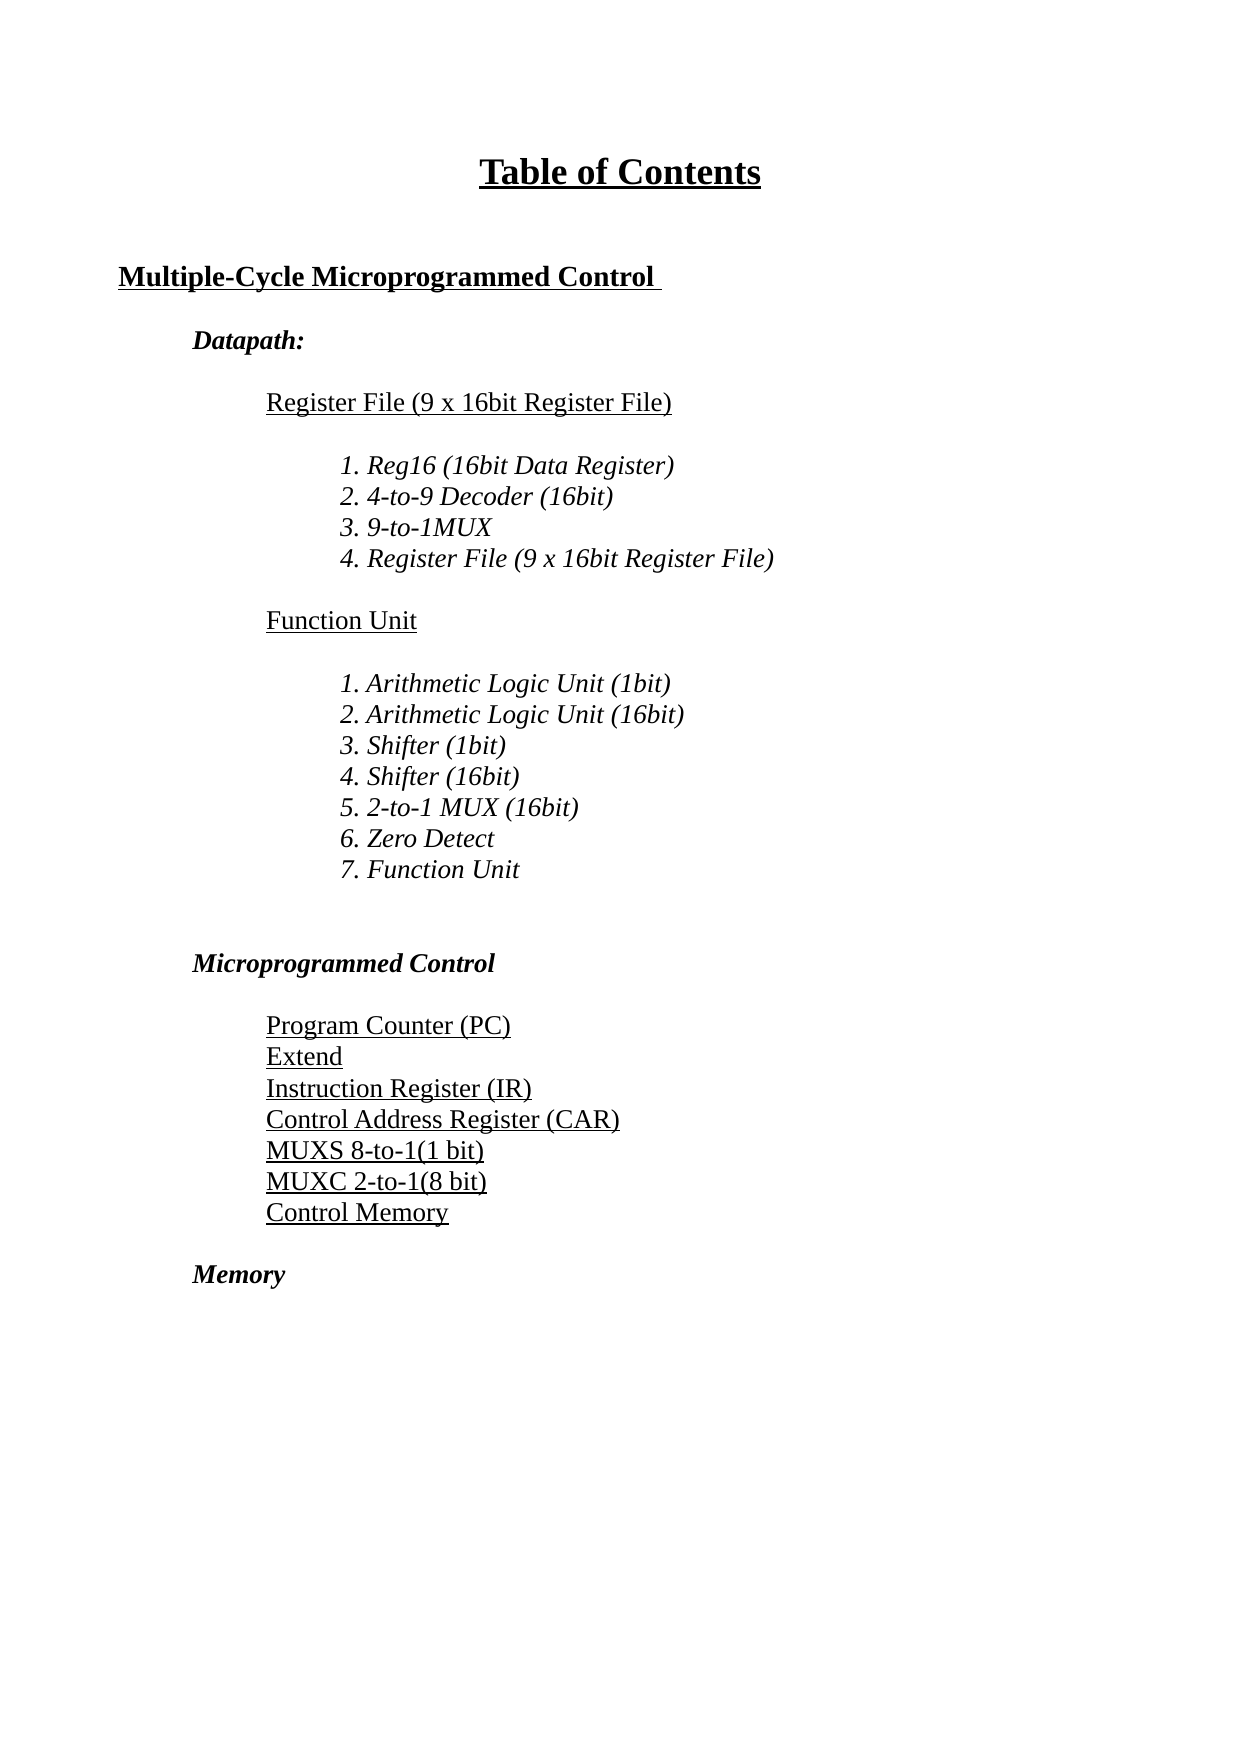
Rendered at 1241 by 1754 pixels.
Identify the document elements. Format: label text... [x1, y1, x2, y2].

text Multiple‐Cycle Microprogrammed Control [118, 259, 1122, 293]
text Memory [118, 1258, 1122, 1290]
text Function Unit [118, 604, 1122, 636]
text 2. Arithmetic Logic Unit (16bit) [118, 698, 1122, 729]
text 5. 2-to-1 MUX (16bit) [118, 791, 1122, 822]
text Control Memory [118, 1196, 1122, 1227]
text MUXC 2-to-1(8 bit) [118, 1165, 1122, 1196]
text 1. Arithmetic Logic Unit (1bit) [118, 667, 1122, 698]
text Datapath: [118, 324, 1122, 355]
text 6. Zero Detect [118, 822, 1122, 854]
text Microprogrammed Control [118, 947, 1122, 978]
text 2. 4-to-9 Decoder (16bit) [118, 480, 1122, 511]
text 4. Register File (9 x 16bit Register File) [118, 542, 1122, 573]
text Instruction Register (IR) [118, 1072, 1122, 1103]
text MUXS 8-to-1(1 bit) [118, 1134, 1122, 1165]
text 7. Function Unit [118, 854, 1122, 885]
text Control Address Register (CAR) [118, 1103, 1122, 1134]
text Register File (9 x 16bit Register File) [118, 386, 1122, 418]
text Extend [118, 1041, 1122, 1072]
text 3. Shifter (1bit) [118, 729, 1122, 760]
text Program Counter (PC) [118, 1009, 1122, 1041]
text 4. Shifter (16bit) [118, 760, 1122, 791]
text 1. Reg16 (16bit Data Register) [118, 449, 1122, 480]
text 3. 9-to-1MUX [118, 511, 1122, 542]
text Table of Contents [118, 149, 1122, 192]
